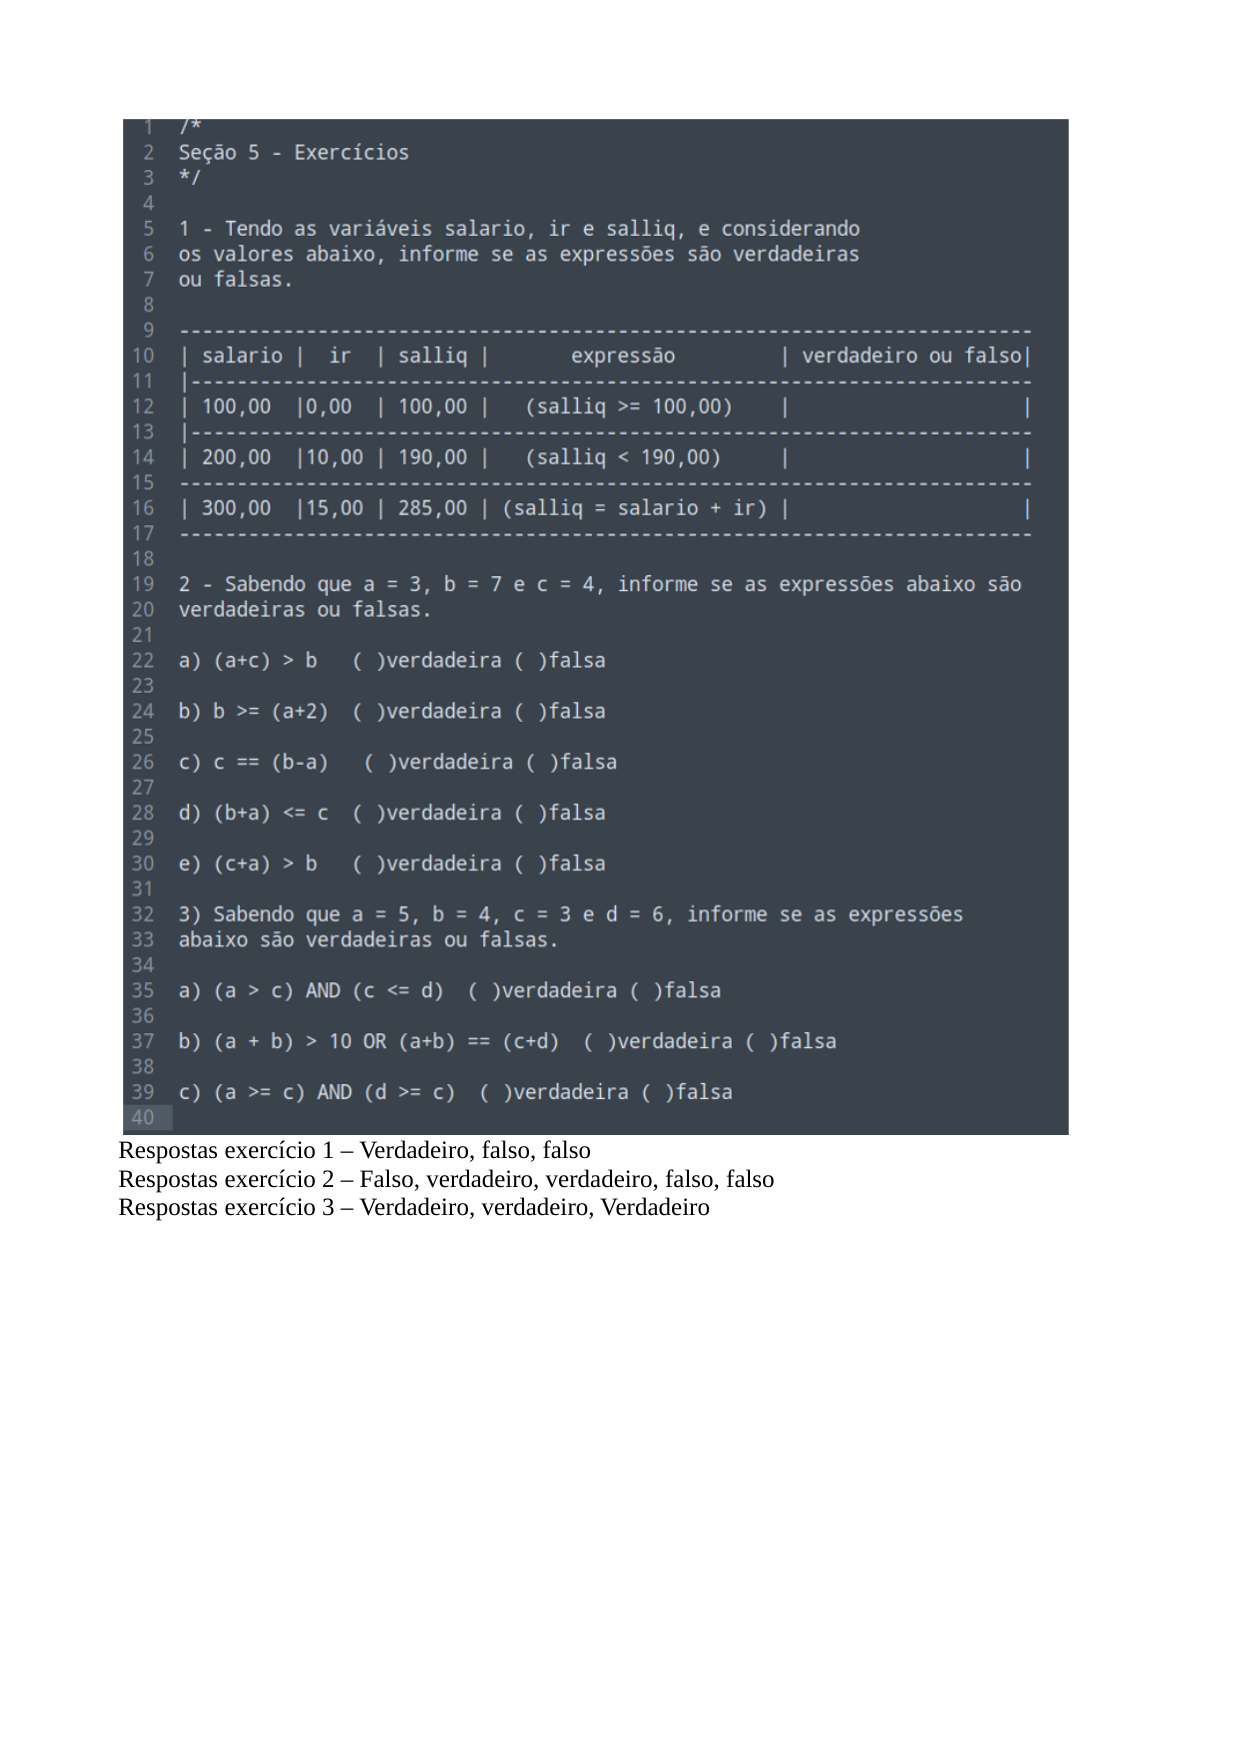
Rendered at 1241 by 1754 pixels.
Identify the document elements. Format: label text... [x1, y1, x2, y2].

text Respostas exercício 1 – Verdadeiro, falso, falso [118, 118, 1122, 1164]
picture [122, 118, 1070, 1135]
text Respostas exercício 3 – Verdadeiro, verdadeiro, Verdadeiro [118, 1192, 1122, 1221]
text Respostas exercício 2 – Falso, verdadeiro, verdadeiro, falso, falso [118, 1164, 1122, 1192]
